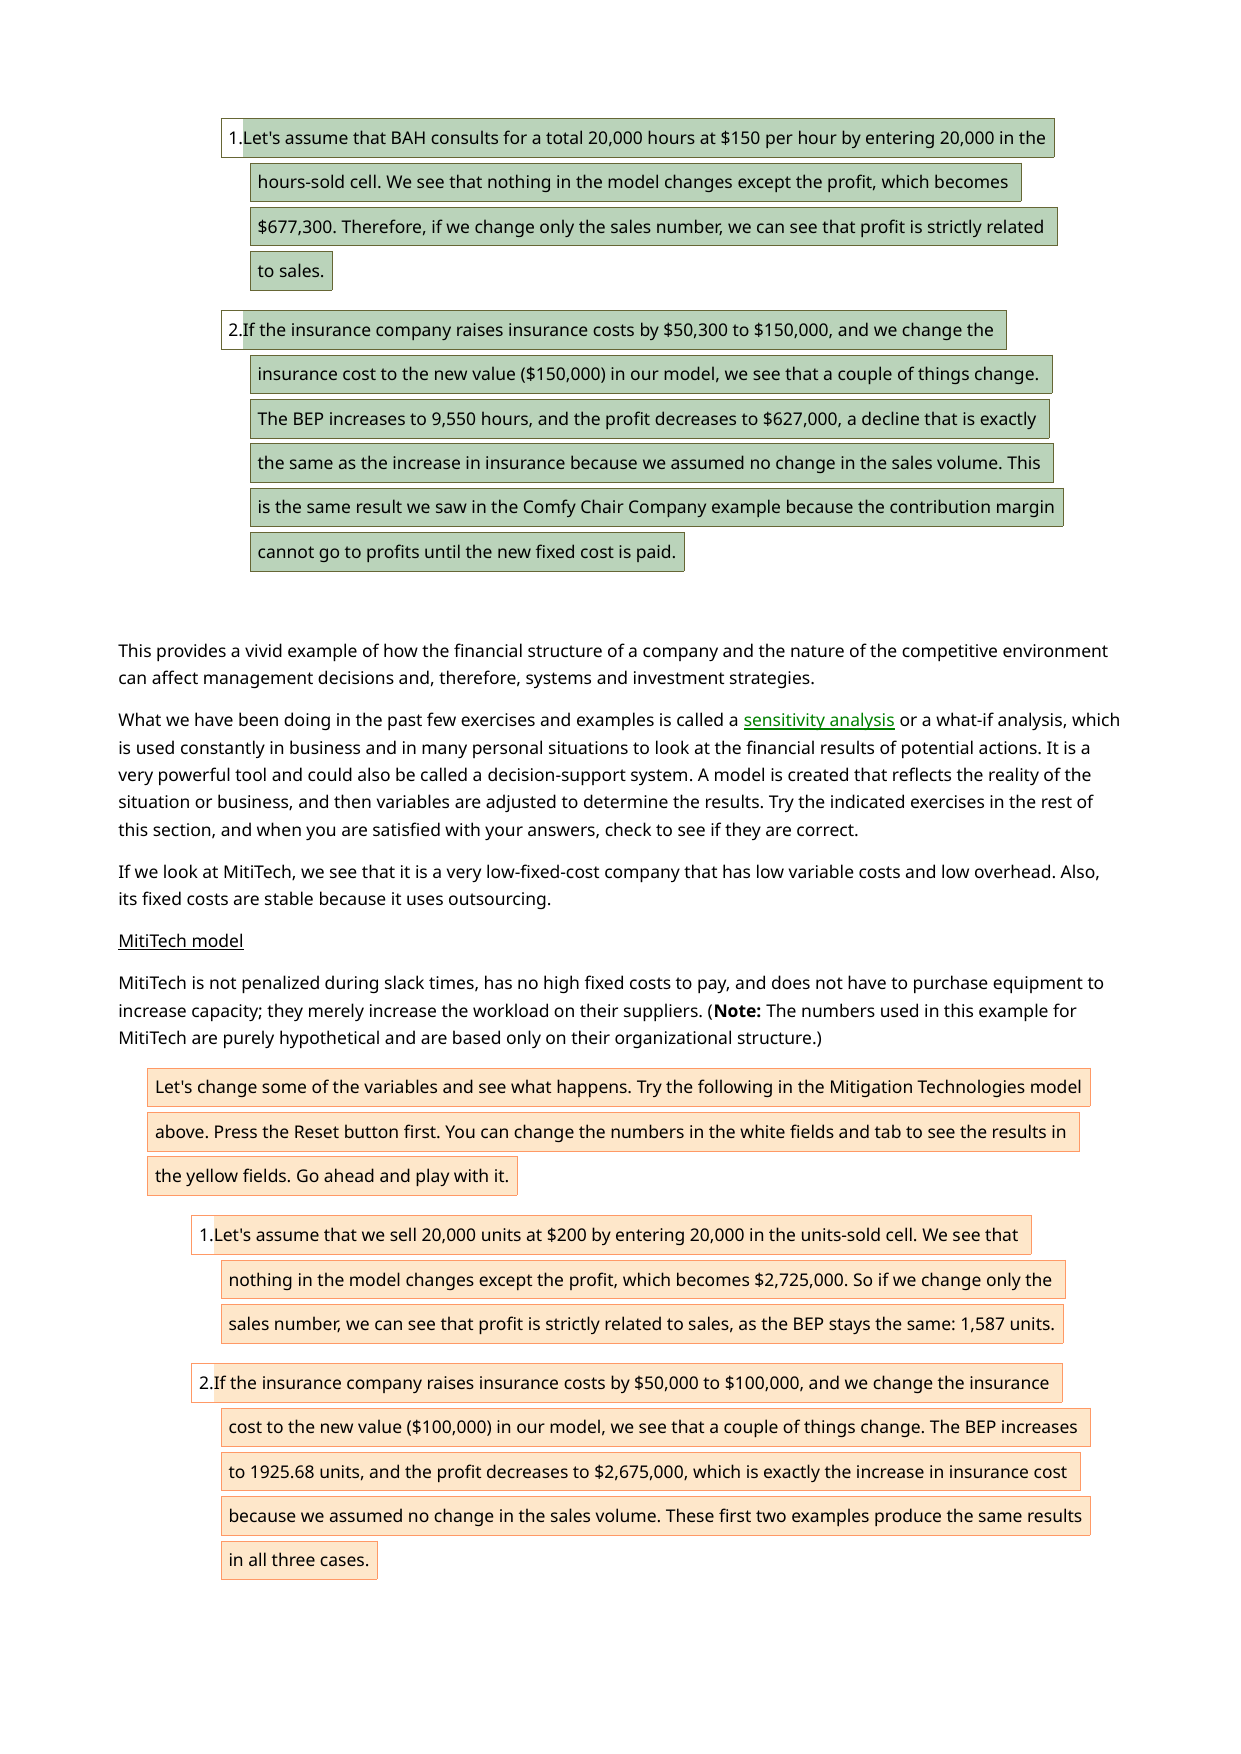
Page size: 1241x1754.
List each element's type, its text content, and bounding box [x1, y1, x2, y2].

text This provides a vivid example of how the financial structure of a company and the nature of the competitive environment can affect management decisions and, therefore, systems and investment strategies. [118, 639, 1122, 690]
text MitiTech model [118, 929, 1122, 953]
list Let's assume that BAH consults for a total 20,000 hours at $150 per hour by entering 20,000 in the hours-sold cell. We see that nothing in the model changes except the profit, which becomes $677,300. Therefore, if we change only the sales number, we can see that profit is strictly related to sales. [221, 118, 1064, 290]
text If we look at MitiTech, we see that it is a very low-fixed-cost company that has low variable costs and low overhead. Also, its fixed costs are stable because it uses outsourcing. [118, 859, 1122, 911]
list If the insurance company raises insurance costs by $50,000 to $100,000, and we change the insurance cost to the new value ($100,000) in our model, we see that a couple of things change. The BEP increases to 1925.68 units, and the profit decreases to $2,675,000, which is exactly the increase in insurance cost because we assumed no change in the sales volume. These first two examples produce the same results in all three cases. [191, 1363, 1093, 1579]
list Let's assume that we sell 20,000 units at $200 by entering 20,000 in the units-sold cell. We see that nothing in the model changes except the profit, which becomes $2,725,000. So if we change only the sales number, we can see that profit is strictly related to sales, as the BEP stays the same: 1,587 units. [191, 1215, 1093, 1343]
text Let's change some of the variables and see what happens. Try the following in the Mitigation Technologies model above. Press the Reset button first. You can change the numbers in the white fields and tab to see the results in the yellow fields. Go ahead and play with it. [147, 1068, 1093, 1195]
text MitiTech is not penalized during slack times, has no high fixed costs to pay, and does not have to purchase equipment to increase capacity; they merely increase the workload on their suppliers. (Note: The numbers used in this example for MitiTech are purely hypothetical and are based only on their organizational structure.) [118, 971, 1122, 1049]
text What we have been doing in the past few exercises and examples is called a sensitivity analysis or a what-if analysis, which is used constantly in business and in many personal situations to look at the financial results of potential actions. It is a very powerful tool and could also be called a decision-support system. A model is created that reflects the reality of the situation or business, and then variables are adjusted to determine the results. Try the indicated exercises in the rest of this section, and when you are satisfied with your answers, check to see if they are correct. [118, 708, 1122, 841]
list If the insurance company raises insurance costs by $50,300 to $150,000, and we change the insurance cost to the new value ($150,000) in our model, we see that a couple of things change. The BEP increases to 9,550 hours, and the profit decreases to $627,000, a decline that is exactly the same as the increase in insurance because we assumed no change in the sales volume. This is the same result we saw in the Comfy Chair Company example because the contribution margin cannot go to profits until the new fixed cost is paid. [221, 310, 1064, 571]
